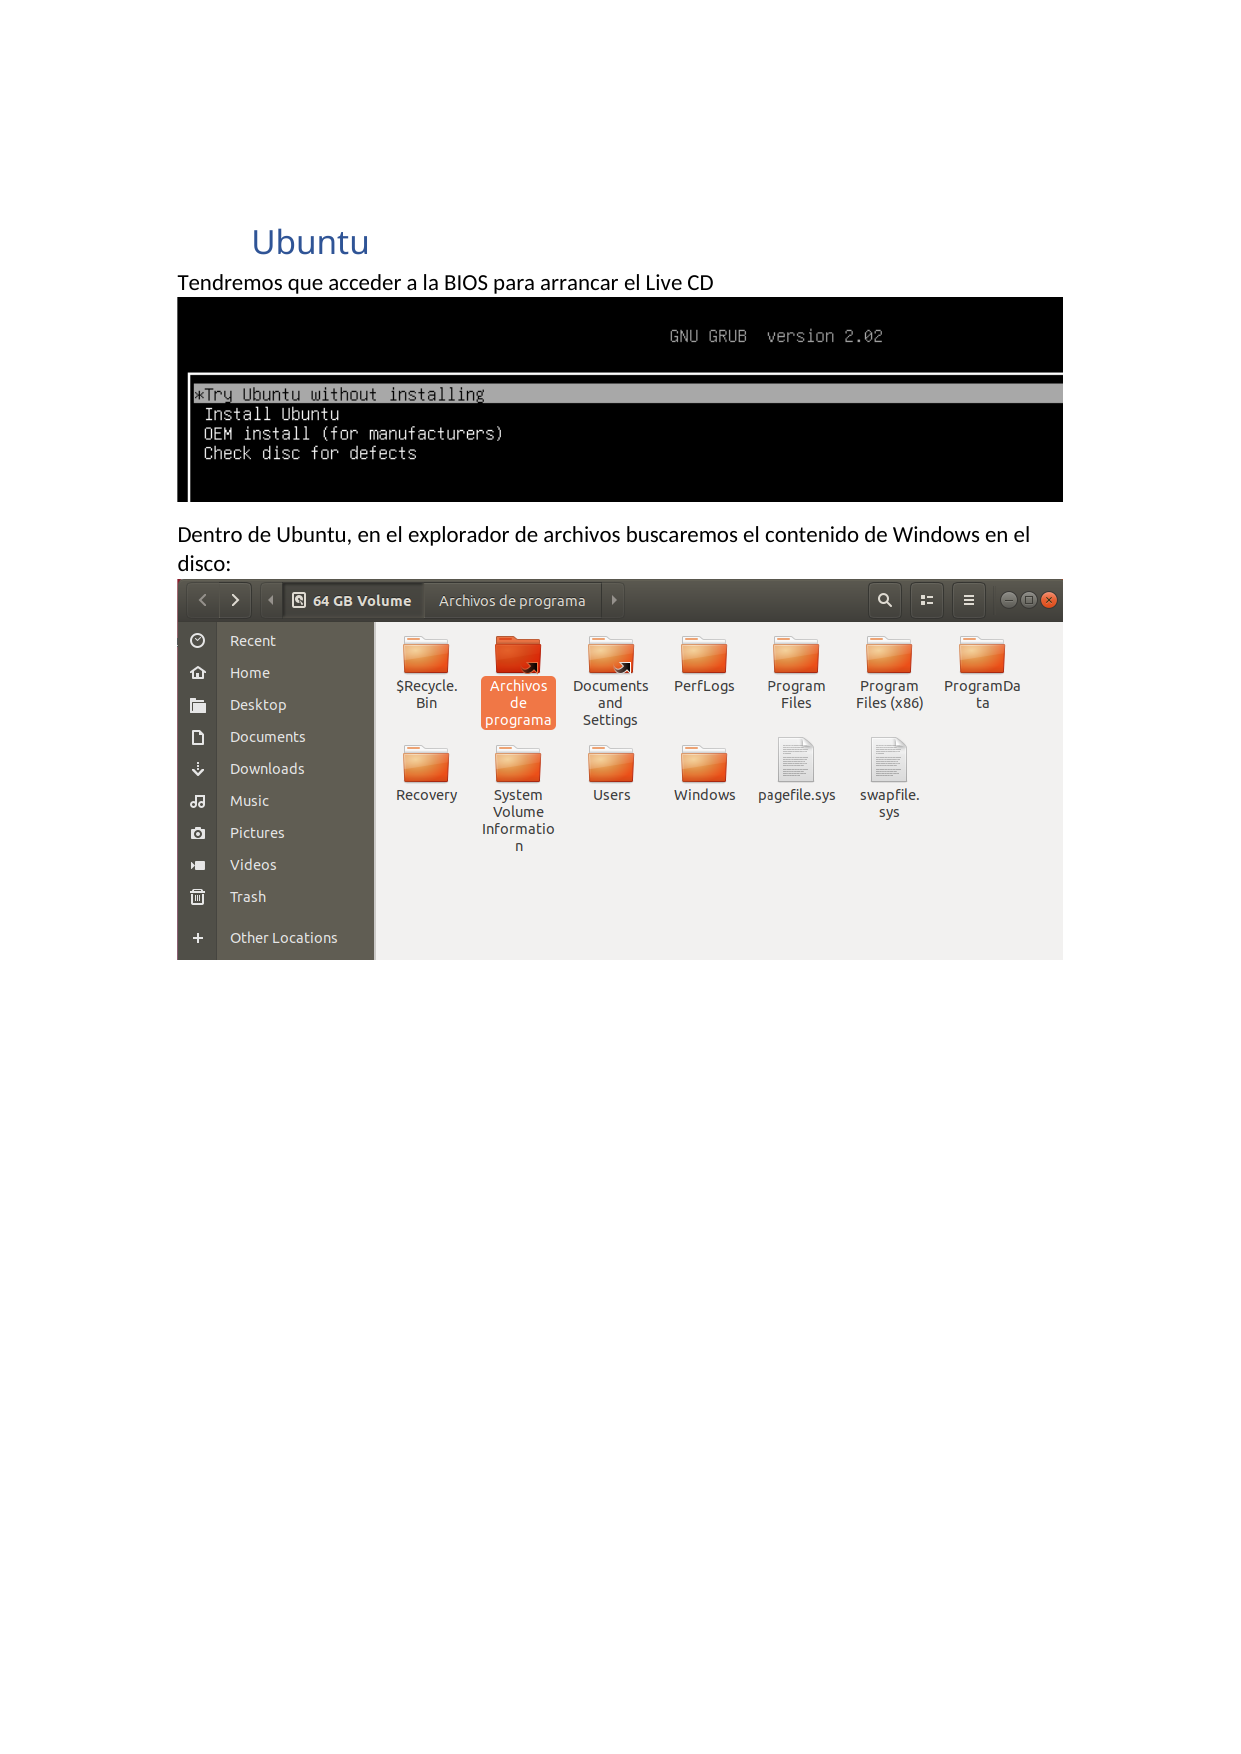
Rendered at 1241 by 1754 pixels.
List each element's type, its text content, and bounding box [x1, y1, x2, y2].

text Tendremos que acceder a la BIOS para arrancar el Live CD [177, 268, 1063, 297]
subtitle Ubuntu [177, 219, 1063, 264]
text Dentro de Ubuntu, en el explorador de archivos buscaremos el contenido de Windows en el disco: [177, 520, 1063, 579]
